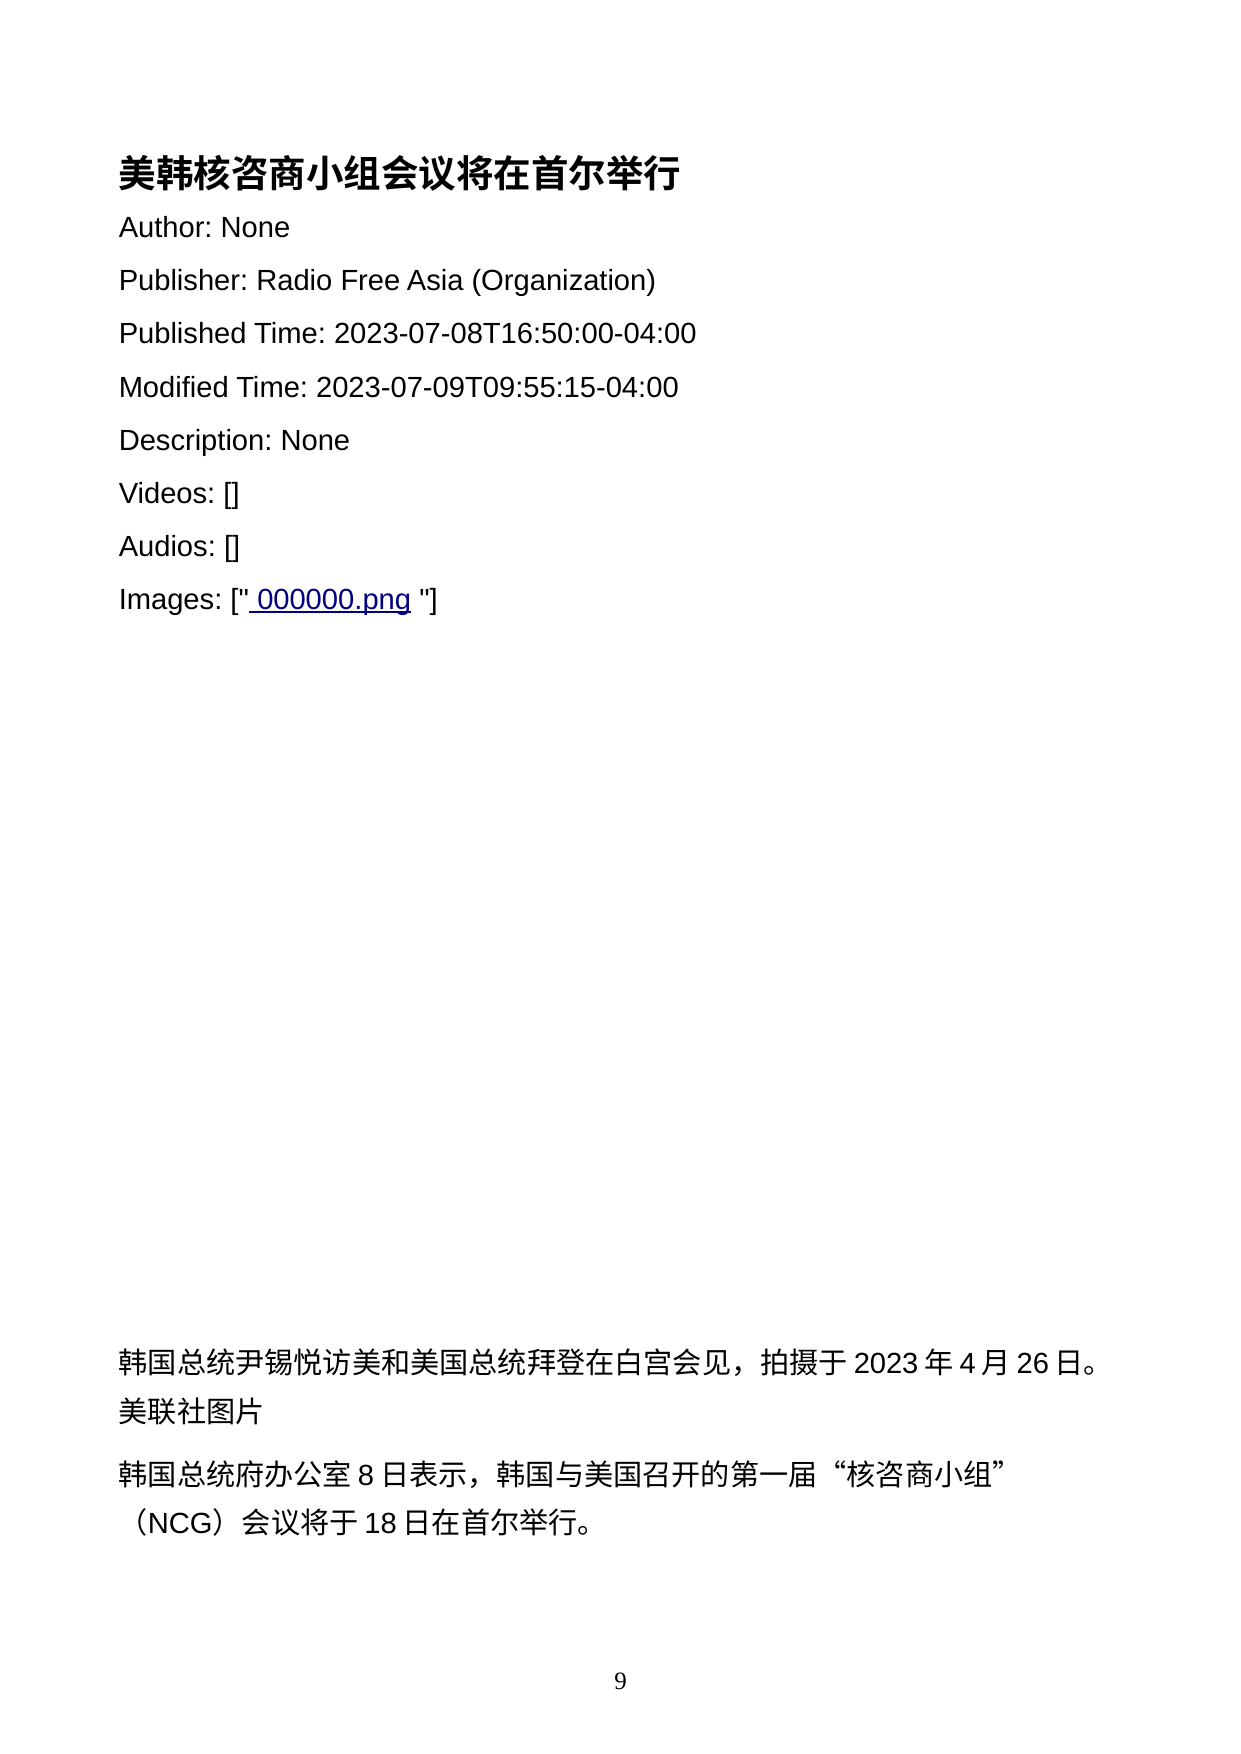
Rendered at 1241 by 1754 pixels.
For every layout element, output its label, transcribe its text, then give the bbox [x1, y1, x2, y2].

text 韩国总统府办公室8日表示，韩国与美国召开的第一届“核咨商小组”（NCG）会议将于18日在首尔举行。 [118, 1451, 1122, 1542]
text Images: [" 000000.png "] [118, 582, 1122, 616]
text Published Time: 2023-07-08T16:50:00-04:00 [118, 317, 1122, 350]
text Publisher: Radio Free Asia (Organization) [118, 263, 1122, 297]
text Description: None [118, 423, 1122, 456]
text Author: None [118, 210, 1122, 244]
subtitle 美韩核咨商小组会议将在首尔举行 [118, 143, 1122, 198]
text Audios: [] [118, 529, 1122, 563]
text 韩国总统尹锡悦访美和美国总统拜登在白宫会见，拍摄于2023年4月26日。 美联社图片 [118, 635, 1122, 1430]
text Videos: [] [118, 476, 1122, 509]
text Modified Time: 2023-07-09T09:55:15-04:00 [118, 370, 1122, 403]
